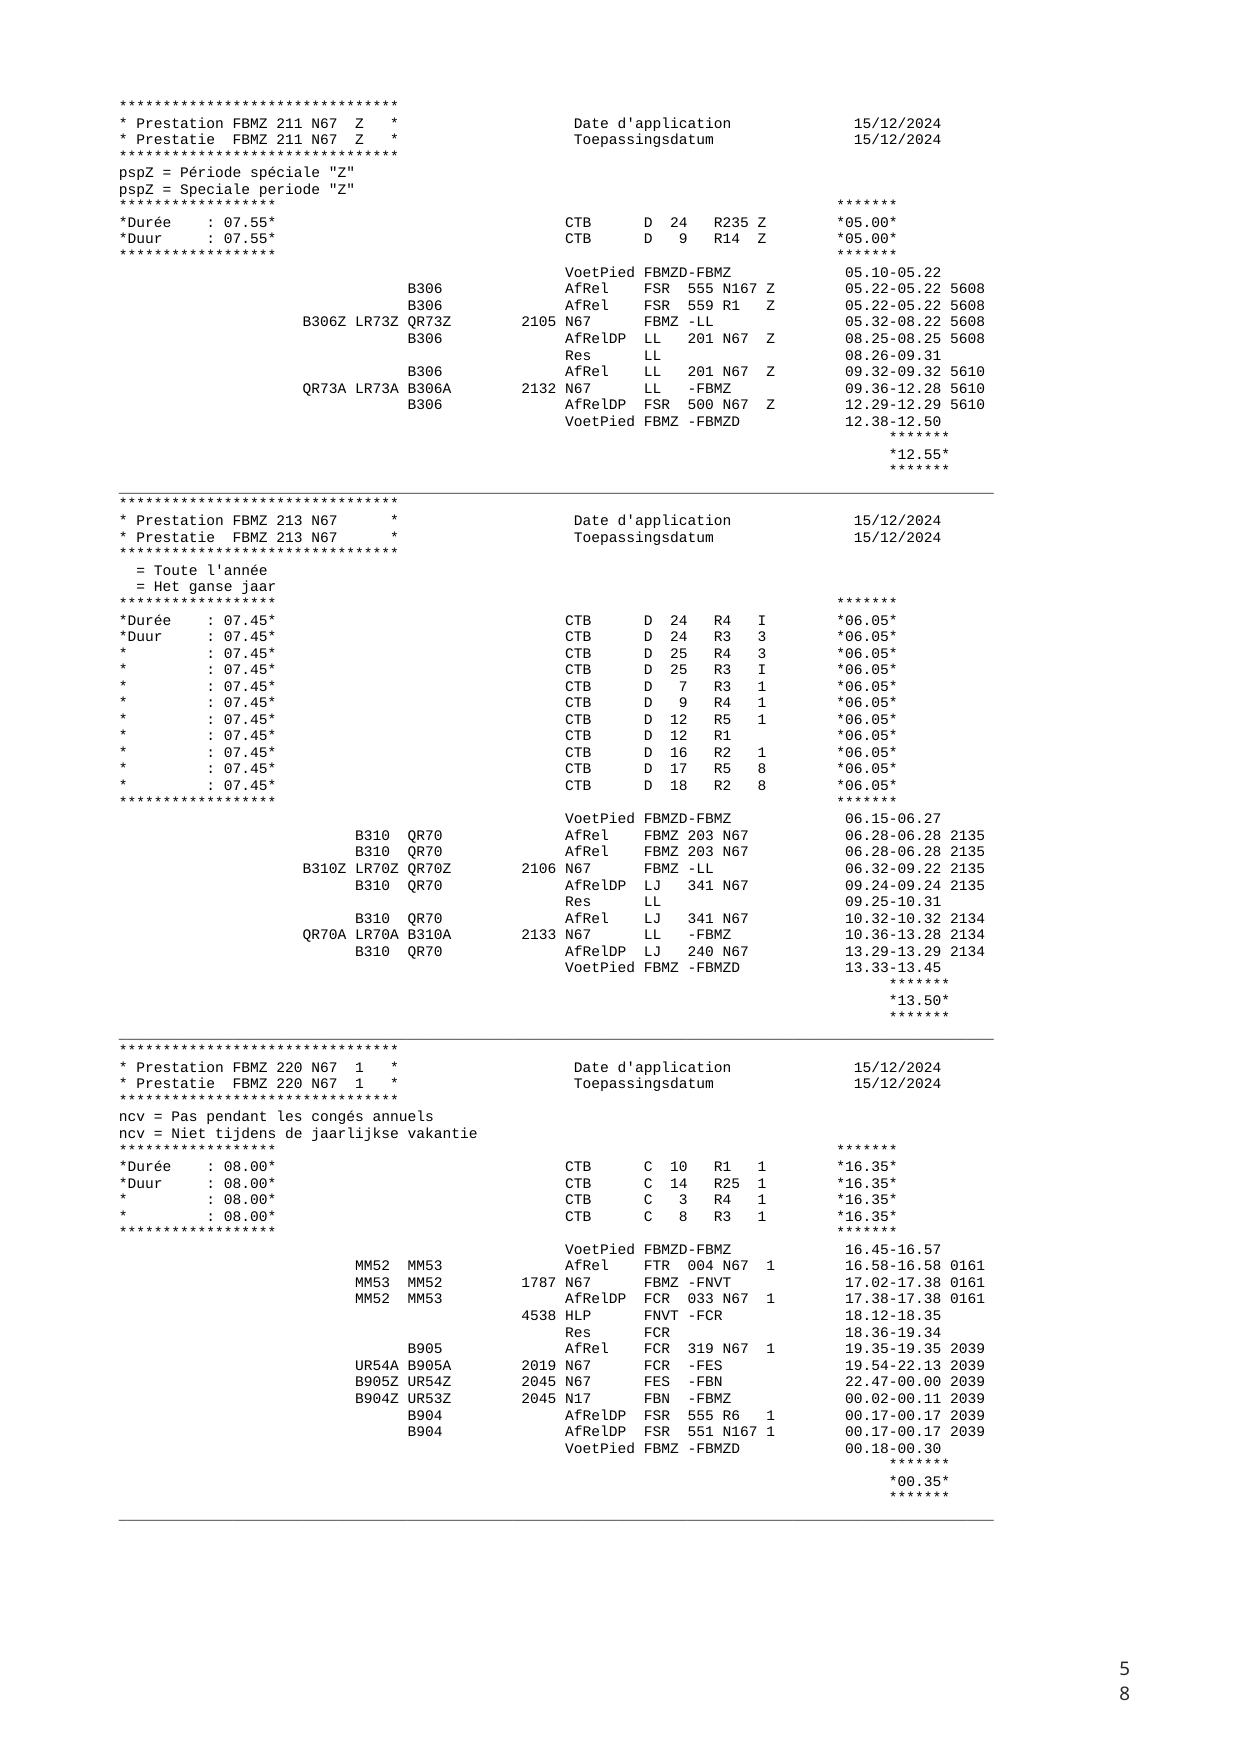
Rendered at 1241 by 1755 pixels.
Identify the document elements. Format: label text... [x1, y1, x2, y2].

text ******************************** * Prestation FBMZ 213 N67 * Date d'application 15/12/2024 * Prestatie FBMZ 213 N67 * Toepassingsdatum 15/12/2024 ******************************** = Toute l'année = Het ganse jaar ****************** ******* *Durée : 07.45* CTB D 24 R4 I *06.05* *Duur : 07.45* CTB D 24 R3 3 *06.05* * : 07.45* CTB D 25 R4 3 *06.05* * : 07.45* CTB D 25 R3 I *06.05* * : 07.45* CTB D 7 R3 1 *06.05* * : 07.45* CTB D 9 R4 1 *06.05* * : 07.45* CTB D 12 R5 1 *06.05* * : 07.45* CTB D 12 R1 *06.05* * : 07.45* CTB D 16 R2 1 *06.05* * : 07.45* CTB D 17 R5 8 *06.05* * : 07.45* CTB D 18 R2 8 *06.05* ****************** ******* VoetPied FBMZD-FBMZ 06.15-06.27 B310 QR70 AfRel FBMZ 203 N67 06.28-06.28 2135 B310 QR70 AfRel FBMZ 203 N67 06.28-06.28 2135 B310Z LR70Z QR70Z 2106 N67 FBMZ -LL 06.32-09.22 2135 B310 QR70 AfRelDP LJ 341 N67 09.24-09.24 2135 Res LL 09.25-10.31 B310 QR70 AfRel LJ 341 N67 10.32-10.32 2134 QR70A LR70A B310A 2133 N67 LL -FBMZ 10.36-13.28 2134 B310 QR70 AfRelDP LJ 240 N67 13.29-13.29 2134 VoetPied FBMZ -FBMZD 13.33-13.45 ******* *13.50* ******* ____________________________________________________________________________________________________ [119, 497, 1122, 1043]
text ******************************** * Prestation FBMZ 220 N67 1 * Date d'application 15/12/2024 * Prestatie FBMZ 220 N67 1 * Toepassingsdatum 15/12/2024 ******************************** ncv = Pas pendant les congés annuels ncv = Niet tijdens de jaarlijkse vakantie ****************** ******* *Durée : 08.00* CTB C 10 R1 1 *16.35* *Duur : 08.00* CTB C 14 R25 1 *16.35* * : 08.00* CTB C 3 R4 1 *16.35* * : 08.00* CTB C 8 R3 1 *16.35* ****************** ******* VoetPied FBMZD-FBMZ 16.45-16.57 MM52 MM53 AfRel FTR 004 N67 1 16.58-16.58 0161 MM53 MM52 1787 N67 FBMZ -FNVT 17.02-17.38 0161 MM52 MM53 AfRelDP FCR 033 N67 1 17.38-17.38 0161 4538 HLP FNVT -FCR 18.12-18.35 Res FCR 18.36-19.34 B905 AfRel FCR 319 N67 1 19.35-19.35 2039 UR54A B905A 2019 N67 FCR -FES 19.54-22.13 2039 B905Z UR54Z 2045 N67 FES -FBN 22.47-00.00 2039 B904Z UR53Z 2045 N17 FBN -FBMZ 00.02-00.11 2039 B904 AfRelDP FSR 555 R6 1 00.17-00.17 2039 B904 AfRelDP FSR 551 N167 1 00.17-00.17 2039 VoetPied FBMZ -FBMZD 00.18-00.30 ******* *00.35* ******* ____________________________________________________________________________________________________ [119, 1043, 1122, 1524]
text ******************************** * Prestation FBMZ 211 N67 Z * Date d'application 15/12/2024 * Prestatie FBMZ 211 N67 Z * Toepassingsdatum 15/12/2024 ******************************** pspZ = Période spéciale "Z" pspZ = Speciale periode "Z" ****************** ******* *Durée : 07.55* CTB D 24 R235 Z *05.00* *Duur : 07.55* CTB D 9 R14 Z *05.00* ****************** ******* VoetPied FBMZD-FBMZ 05.10-05.22 B306 AfRel FSR 555 N167 Z 05.22-05.22 5608 B306 AfRel FSR 559 R1 Z 05.22-05.22 5608 B306Z LR73Z QR73Z 2105 N67 FBMZ -LL 05.32-08.22 5608 B306 AfRelDP LL 201 N67 Z 08.25-08.25 5608 Res LL 08.26-09.31 B306 AfRel LL 201 N67 Z 09.32-09.32 5610 QR73A LR73A B306A 2132 N67 LL -FBMZ 09.36-12.28 5610 B306 AfRelDP FSR 500 N67 Z 12.29-12.29 5610 VoetPied FBMZ -FBMZD 12.38-12.50 ******* *12.55* ******* ____________________________________________________________________________________________________ [119, 99, 1122, 497]
